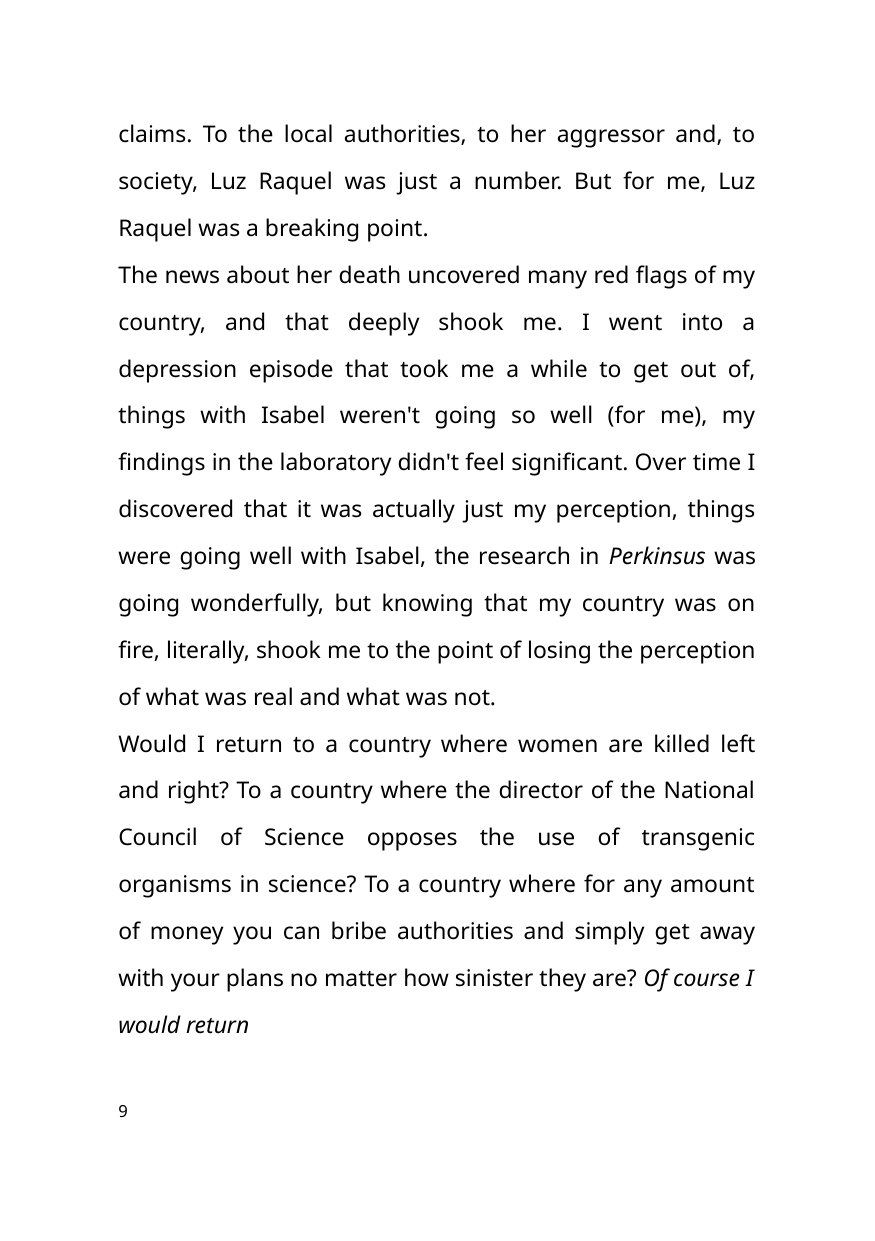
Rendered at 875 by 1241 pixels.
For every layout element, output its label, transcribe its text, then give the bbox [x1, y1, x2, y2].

text Would I return to a country where women are killed left and right? To a country where the director of the National Council of Science opposes the use of transgenic organisms in science? To a country where for any amount of money you can bribe authorities and simply get away with your plans no matter how sinister they are? Of course I would return [118, 727, 756, 1040]
text claims. To the local authorities, to her aggressor and, to society, Luz Raquel was just a number. But for me, Luz Raquel was a breaking point. [118, 118, 756, 243]
text The news about her death uncovered many red flags of my country, and that deeply shook me. I went into a depression episode that took me a while to get out of, things with Isabel weren't going so well (for me), my findings in the laboratory didn't feel significant. Over time I discovered that it was actually just my perception, things were going well with Isabel, the research in Perkinsus was going wonderfully, but knowing that my country was on fire, literally, shook me to the point of losing the perception of what was real and what was not. [118, 259, 756, 712]
